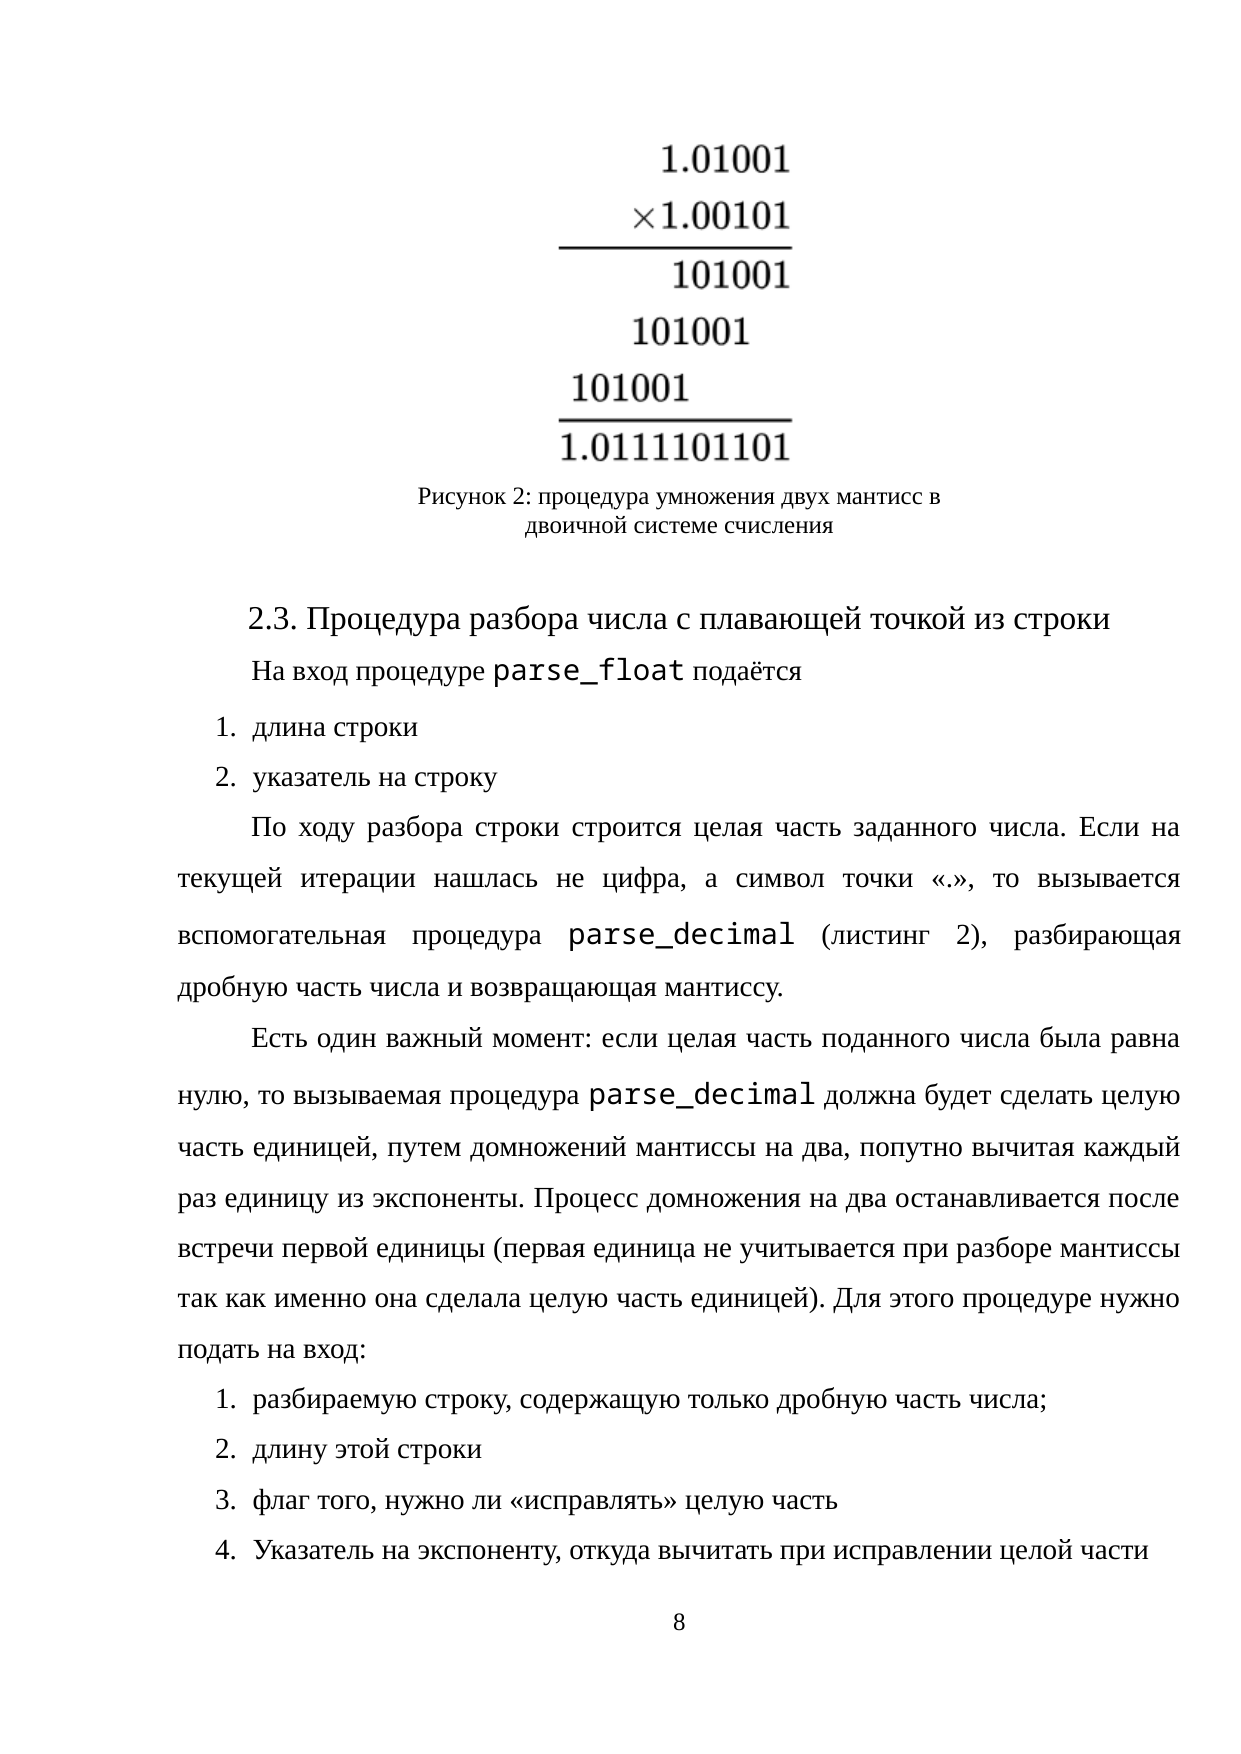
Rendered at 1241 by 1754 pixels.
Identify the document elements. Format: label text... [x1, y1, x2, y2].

list флаг того, нужно ли «исправлять» целую часть [215, 1482, 1181, 1515]
subtitle Процедура разбора числа с плавающей точкой из строки [177, 598, 1181, 637]
picture [398, 130, 960, 482]
list длина строки [215, 709, 1181, 742]
list указатель на строку [215, 759, 1181, 793]
text На вход процедуре parse_float подаётся [177, 649, 1181, 689]
text Есть один важный момент: если целая часть поданного числа была равна нулю, то вызываемая процедура parse_decimal должна будет сделать целую часть единицей, путем домножений мантиссы на два, попутно вычитая каждый раз единицу из экспоненты. Процесс домножения на два останавливается после встречи первой единицы (первая единица не учитывается при разборе мантиссы так как именно она сделала целую часть единицей). Для этого процедуре нужно подать на вход: [177, 1020, 1181, 1364]
text Рисунок 2: процедура умножения двух мантисс в двоичной системе счисления [398, 482, 960, 539]
text По ходу разбора строки строится целая часть заданного числа. Если на текущей итерации нашлась не цифра, а символ точки «.», то вызывается вспомогательная процедура parse_decimal (листинг 2), разбирающая дробную часть числа и возвращающая мантиссу. [177, 809, 1181, 1003]
list Указатель на экспоненту, откуда вычитать при исправлении целой части [215, 1532, 1181, 1566]
list разбираемую строку, содержащую только дробную часть числа; [215, 1381, 1181, 1415]
list длину этой строки [215, 1431, 1181, 1465]
